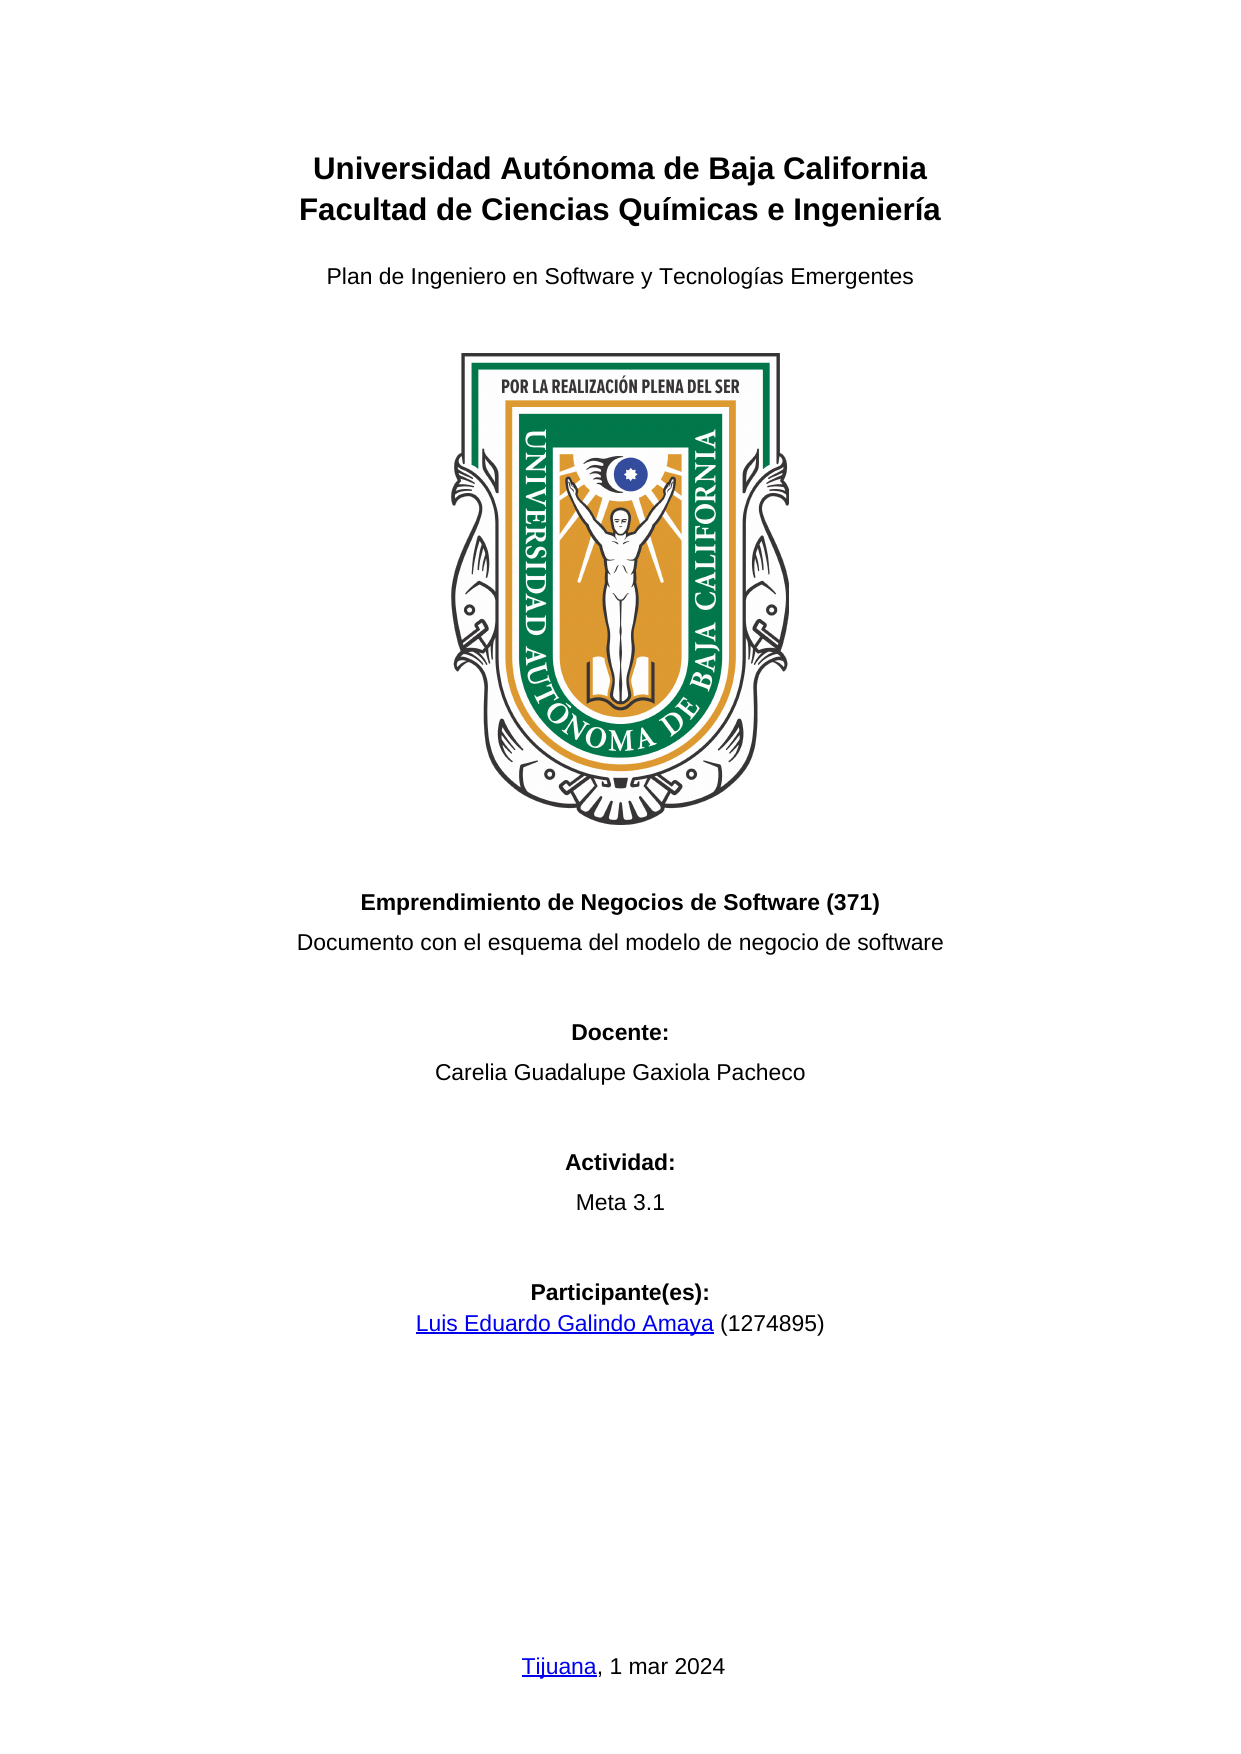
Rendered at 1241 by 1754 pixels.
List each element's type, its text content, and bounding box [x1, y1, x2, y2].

text Documento con el esquema del modelo de negocio de software [150, 928, 1090, 955]
text Universidad Autónoma de Baja California [150, 150, 1090, 186]
text Plan de Ingeniero en Software y Tecnologías Emergentes [150, 263, 1090, 289]
text Actividad: [150, 1149, 1090, 1176]
text Participante(es): [150, 1279, 1090, 1306]
picture [451, 353, 789, 825]
text Carelia Guadalupe Gaxiola Pacheco [150, 1059, 1090, 1085]
text Emprendimiento de Negocios de Software (371) [150, 889, 1090, 915]
text Docente: [150, 1019, 1090, 1046]
text Meta 3.1 [150, 1189, 1090, 1215]
text Luis Eduardo Galindo Amaya (1274895) [150, 1309, 1090, 1336]
text Facultad de Ciencias Químicas e Ingeniería [150, 191, 1090, 227]
